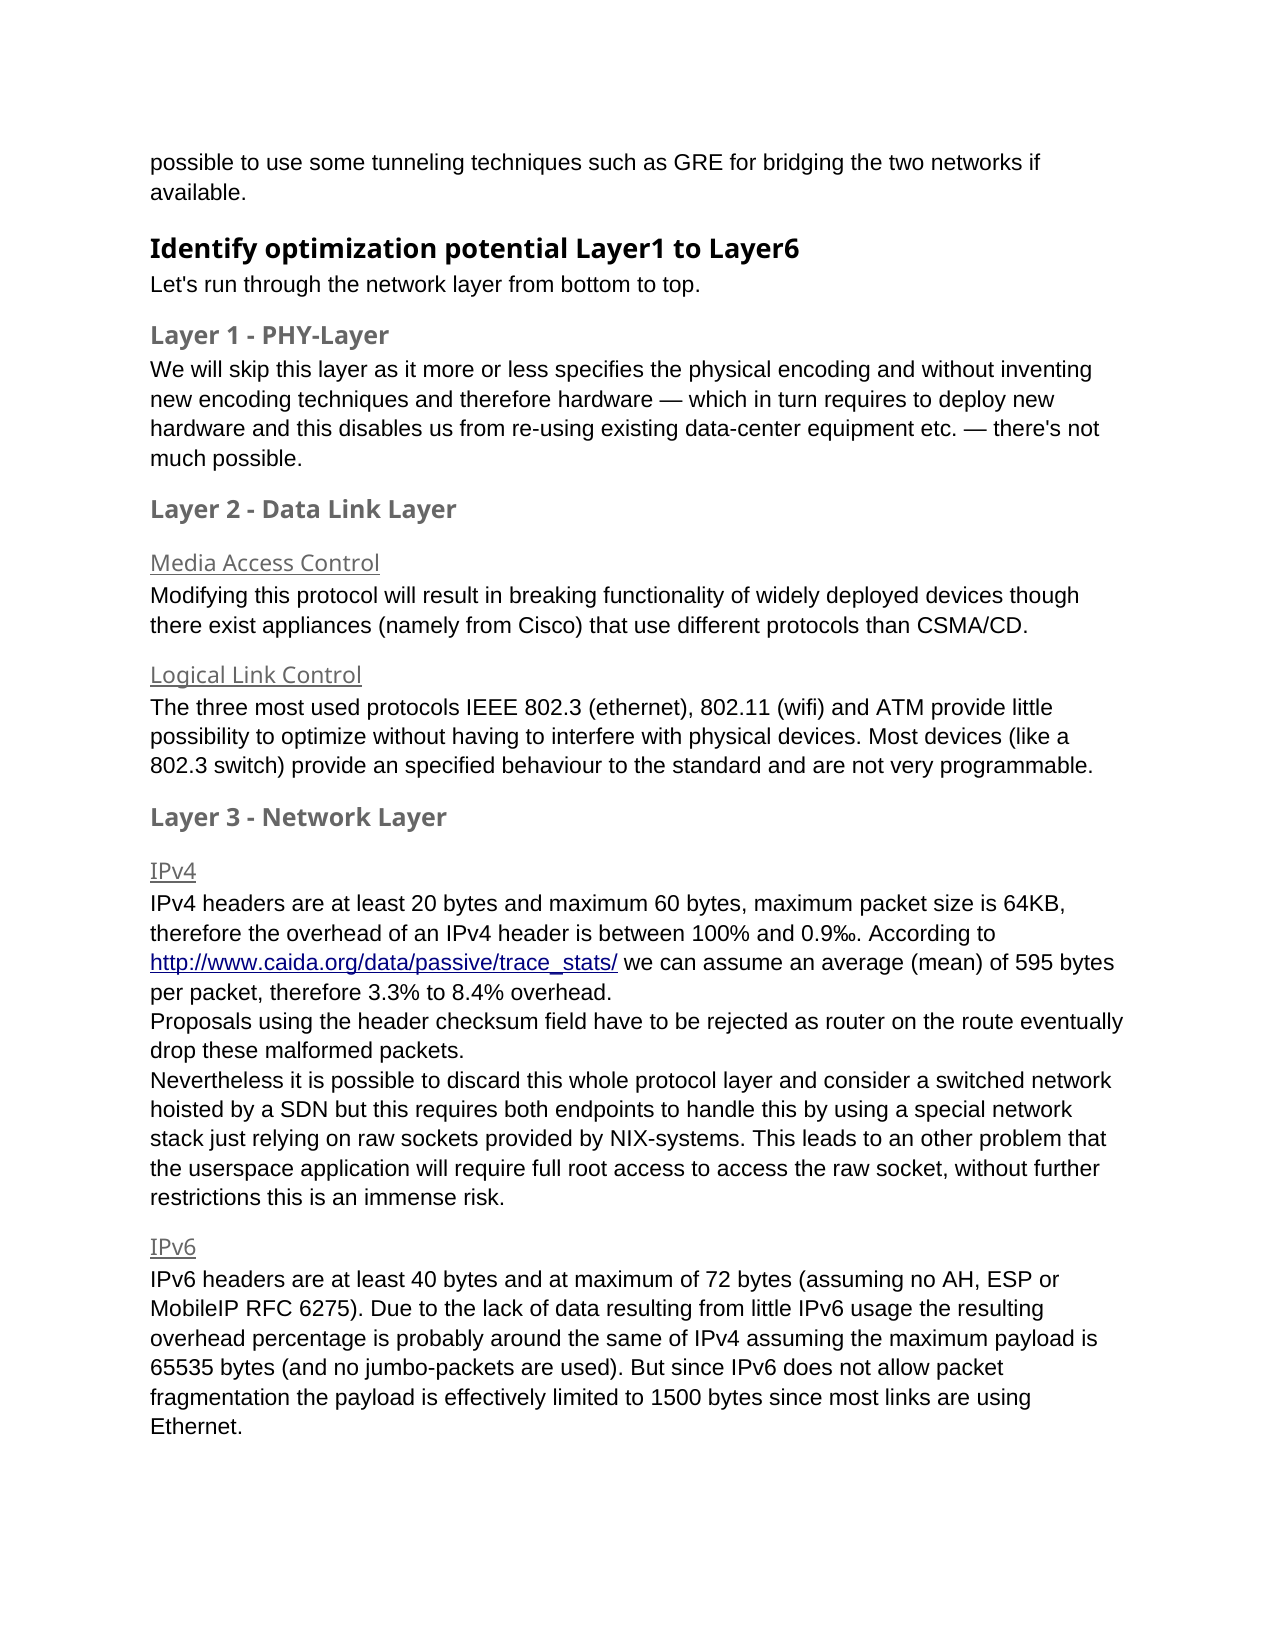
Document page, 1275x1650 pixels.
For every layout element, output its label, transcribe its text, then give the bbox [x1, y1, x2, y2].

text Proposals using the header checksum field have to be rejected as router on the route eventually drop these malformed packets. [150, 1008, 1125, 1063]
subtitle Layer 3 - Network Layer [150, 799, 1125, 833]
subtitle Logical Link Control [150, 658, 1125, 690]
text Modifying this protocol will result in breaking functionality of widely deployed devices though there exist appliances (namely from Cisco) that use different protocols than CSMA/CD. [150, 583, 1125, 638]
subtitle Layer 2 - Data Link Layer [150, 491, 1125, 525]
text IPv4 headers are at least 20 bytes and maximum 60 bytes, maximum packet size is 64KB, therefore the overhead of an IPv4 header is between 100% and 0.9‰. According to http://www.caida.org/data/passive/trace_stats/ we can assume an average (mean) of 595 bytes per packet, therefore 3.3% to 8.4% overhead. [150, 891, 1125, 1005]
subtitle IPv4 [150, 855, 1125, 886]
subtitle IPv6 [150, 1231, 1125, 1262]
text Nevertheless it is possible to discard this whole protocol layer and consider a switched network hoisted by a SDN but this requires both endpoints to handle this by using a special network stack just relying on raw sockets provided by NIX-systems. This leads to an other problem that the userspace application will require full root access to access the raw socket, without further restrictions this is an immense risk. [150, 1067, 1125, 1210]
text Let's run through the network layer from bottom to top. [150, 272, 1125, 298]
text The three most used protocols IEEE 802.3 (ethernet), 802.11 (wifi) and ATM provide little possibility to optimize without having to interfere with physical devices. Most devices (like a 802.3 switch) provide an specified behaviour to the standard and are not very programmable. [150, 694, 1125, 779]
text We will skip this layer as it more or less specifies the physical encoding and without inventing new encoding techniques and therefore hardware — which in turn requires to deploy new hardware and this disables us from re-using existing data-center equipment etc. — there's not much possible. [150, 357, 1125, 471]
subtitle Media Access Control [150, 547, 1125, 578]
text possible to use some tunneling techniques such as GRE for bridging the two networks if available. [150, 150, 1125, 205]
subtitle Identify optimization potential Layer1 to Layer6 [150, 229, 1125, 266]
text IPv6 headers are at least 40 bytes and at maximum of 72 bytes (assuming no AH, ESP or MobileIP RFC 6275). Due to the lack of data resulting from little IPv6 usage the resulting overhead percentage is probably around the same of IPv4 assuming the maximum payload is 65535 bytes (and no jumbo-packets are used). But since IPv6 does not allow packet fragmentation the payload is effectively limited to 1500 bytes since most links are using Ethernet. [150, 1267, 1125, 1439]
subtitle Layer 1 - PHY-Layer [150, 318, 1125, 352]
